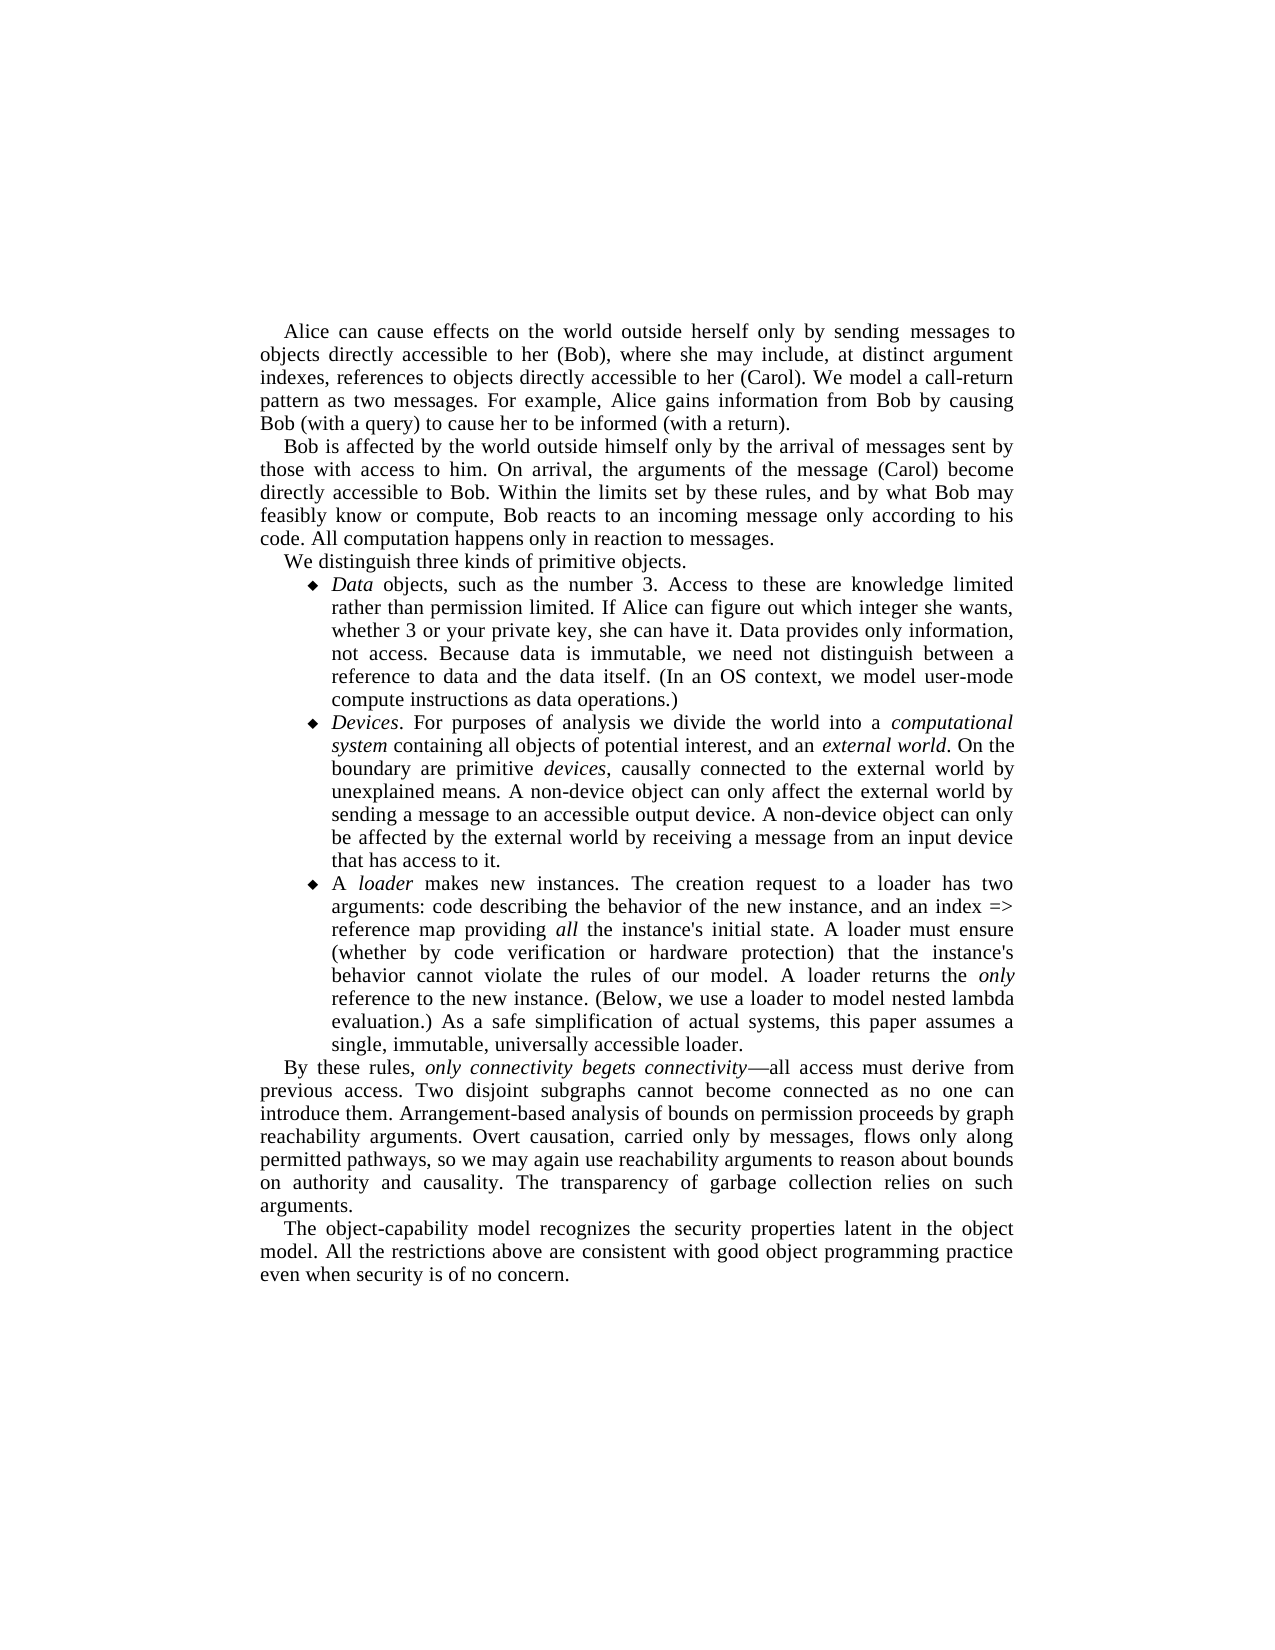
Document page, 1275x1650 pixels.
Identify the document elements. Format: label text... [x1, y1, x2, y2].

text We distinguish three kinds of primitive objects. [260, 550, 1015, 573]
text By these rules, only connectivity begets connectivity—all access must derive from previous access. Two disjoint subgraphs cannot become connected as no one can introduce them. Arrangement-based analysis of bounds on permission proceeds by graph reachability arguments. Overt causation, carried only by messages, flows only along permitted pathways, so we may again use reachability arguments to reason about bounds on authority and causality. The transparency of garbage collection relies on such arguments. [260, 1056, 1015, 1217]
text Bob is affected by the world outside himself only by the arrival of messages sent by those with access to him. On arrival, the arguments of the message (Carol) become directly accessible to Bob. Within the limits set by these rules, and by what Bob may feasibly know or compute, Bob reacts to an incoming message only according to his code. All computation happens only in reaction to messages. [260, 434, 1015, 550]
text The object-capability model recognizes the security properties latent in the object model. All the restrictions above are consistent with good object programming practice even when security is of no concern. [260, 1217, 1015, 1286]
list A loader makes new instances. The creation request to a loader has two arguments: code describing the behavior of the new instance, and an index => reference map providing all the instance's initial state. A loader must ensure (whether by code verification or hardware protection) that the instance's behavior cannot violate the rules of our model. A loader returns the only reference to the new instance. (Below, we use a loader to model nested lambda evaluation.) As a safe simplification of actual systems, this paper assumes a single, immutable, universally accessible loader. [284, 872, 1015, 1056]
text Alice can cause effects on the world outside herself only by sending messages to objects directly accessible to her (Bob), where she may include, at distinct argument indexes, references to objects directly accessible to her (Carol). We model a call-return pattern as two messages. For example, Alice gains information from Bob by causing Bob (with a query) to cause her to be informed (with a return). [260, 319, 1015, 434]
list Data objects, such as the number 3. Access to these are knowledge limited rather than permission limited. If Alice can figure out which integer she wants, whether 3 or your private key, she can have it. Data provides only information, not access. Because data is immutable, we need not distinguish between a reference to data and the data itself. (In an OS context, we model user-mode compute instructions as data operations.) [284, 573, 1015, 711]
list Devices. For purposes of analysis we divide the world into a computational system containing all objects of potential interest, and an external world. On the boundary are primitive devices, causally connected to the external world by unexplained means. A non-device object can only affect the external world by sending a message to an accessible output device. A non-device object can only be affected by the external world by receiving a message from an input device that has access to it. [284, 711, 1015, 872]
